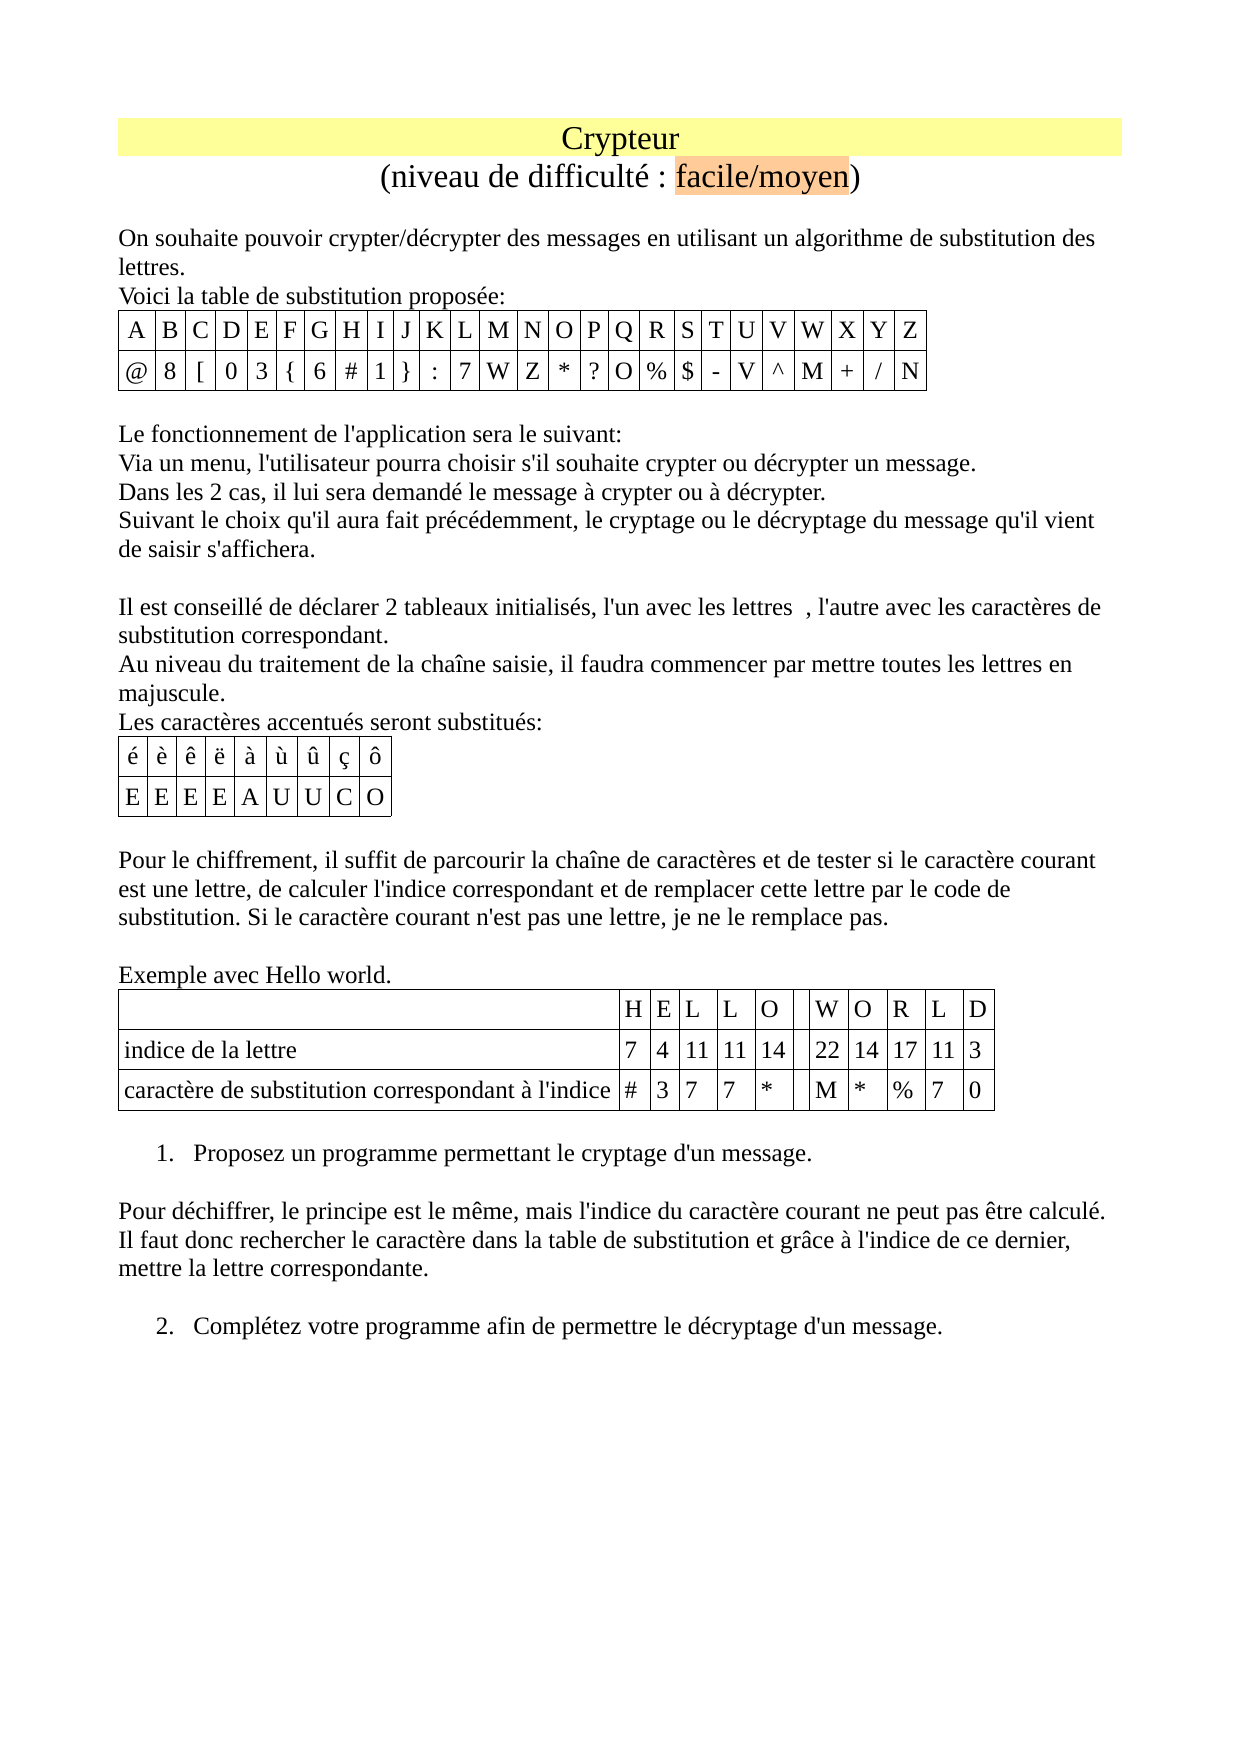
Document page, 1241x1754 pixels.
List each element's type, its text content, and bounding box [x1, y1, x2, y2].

table_cell * [849, 1070, 887, 1110]
table_cell O [360, 777, 391, 816]
table_header U [731, 311, 762, 350]
table_cell 7 [680, 1070, 717, 1110]
table_cell M [795, 351, 831, 390]
text Au niveau du traitement de la chaîne saisie, il faudra commencer par mettre toutes les lettres en majuscule. [118, 649, 1122, 707]
table_cell Z [518, 351, 548, 390]
table_header O [849, 990, 887, 1029]
table_cell 7 [620, 1030, 650, 1069]
list Proposez un programme permettant le cryptage d'un message. [156, 1138, 1122, 1167]
table_header L [926, 990, 963, 1029]
table_cell E [177, 777, 205, 816]
table_cell C [330, 777, 359, 816]
table_header G [305, 311, 335, 350]
table_cell 4 [651, 1030, 679, 1069]
table_header X [832, 311, 863, 350]
table_header C [186, 311, 215, 350]
table_cell ? [581, 351, 608, 390]
table_cell 8 [156, 351, 185, 390]
table_cell : [420, 351, 450, 390]
table_cell # [336, 351, 367, 390]
table_cell 0 [216, 351, 247, 390]
text Pour le chiffrement, il suffit de parcourir la chaîne de caractères et de tester si le caractère courant est une lettre, de calculer l'indice correspondant et de remplacer cette lettre par le code de substitution. Si le caractère courant n'est pas une lettre, je ne le remplace pas. [118, 845, 1122, 931]
table_header [119, 990, 619, 1029]
table_header B [156, 311, 185, 350]
table_header N [518, 311, 548, 350]
table_header T [702, 311, 730, 350]
table_header E [651, 990, 679, 1029]
table_cell U [298, 777, 329, 816]
table_cell [794, 1030, 809, 1069]
table_cell 3 [651, 1070, 679, 1110]
list Complétez votre programme afin de permettre le décryptage d'un message. [156, 1311, 1122, 1340]
table_cell A [235, 777, 266, 816]
table_cell % [640, 351, 674, 390]
table_cell 11 [680, 1030, 717, 1069]
table_cell / [864, 351, 894, 390]
table_header ë [206, 737, 234, 776]
table_header ç [330, 737, 359, 776]
table_cell U [267, 777, 297, 816]
table_header [794, 990, 809, 1029]
table_header L [718, 990, 755, 1029]
table_header û [298, 737, 329, 776]
table_cell 7 [718, 1070, 755, 1110]
table_header O [756, 990, 793, 1029]
table_cell + [832, 351, 863, 390]
table_header è [148, 737, 176, 776]
table_header O [549, 311, 580, 350]
table_header H [620, 990, 650, 1029]
table_cell 14 [756, 1030, 793, 1069]
text Dans les 2 cas, il lui sera demandé le message à crypter ou à décrypter. [118, 477, 1122, 506]
table_cell M [810, 1070, 848, 1110]
table_cell 3 [248, 351, 276, 390]
table_cell 7 [926, 1070, 963, 1110]
table_cell @ [119, 351, 155, 390]
table_cell * [756, 1070, 793, 1110]
table_cell ^ [763, 351, 794, 390]
table_header W [810, 990, 848, 1029]
text Via un menu, l'utilisateur pourra choisir s'il souhaite crypter ou décrypter un message. [118, 448, 1122, 477]
text Crypteur [118, 118, 1122, 156]
table_cell 22 [810, 1030, 848, 1069]
table_header ù [267, 737, 297, 776]
table_cell { [277, 351, 304, 390]
table_cell [ [186, 351, 215, 390]
table_header I [368, 311, 393, 350]
table_cell - [702, 351, 730, 390]
table_cell * [549, 351, 580, 390]
table_header Z [895, 311, 926, 350]
table_header D [216, 311, 247, 350]
table_cell [794, 1070, 809, 1110]
table_cell indice de la lettre [119, 1030, 619, 1069]
table_header L [680, 990, 717, 1029]
table_header Y [864, 311, 894, 350]
text Suivant le choix qu'il aura fait précédemment, le cryptage ou le décryptage du message qu'il vient de saisir s'affichera. [118, 506, 1122, 563]
table_header ê [177, 737, 205, 776]
table_header R [888, 990, 925, 1029]
text Il est conseillé de déclarer 2 tableaux initialisés, l'un avec les lettres , l'autre avec les caractères de substitution correspondant. [118, 592, 1122, 649]
table_header W [795, 311, 831, 350]
table_cell E [206, 777, 234, 816]
table_header R [640, 311, 674, 350]
table_header A [119, 311, 155, 350]
table_header P [581, 311, 608, 350]
table_header J [394, 311, 419, 350]
text Les caractères accentués seront substitués: [118, 707, 1122, 736]
table_cell 3 [964, 1030, 994, 1069]
table_header E [248, 311, 276, 350]
table_cell caractère de substitution correspondant à l'indice [119, 1070, 619, 1110]
table_cell 7 [451, 351, 479, 390]
table_header V [763, 311, 794, 350]
table_cell 14 [849, 1030, 887, 1069]
table_cell W [480, 351, 517, 390]
table_header ô [360, 737, 391, 776]
table_header F [277, 311, 304, 350]
text On souhaite pouvoir crypter/décrypter des messages en utilisant un algorithme de substitution des lettres. [118, 223, 1122, 281]
text Pour déchiffrer, le principe est le même, mais l'indice du caractère courant ne peut pas être calculé. [118, 1196, 1122, 1225]
table_cell E [119, 777, 147, 816]
table_cell E [148, 777, 176, 816]
table_header D [964, 990, 994, 1029]
table_header H [336, 311, 367, 350]
table_header S [675, 311, 701, 350]
table_cell 17 [888, 1030, 925, 1069]
text Exemple avec Hello world. [118, 960, 1122, 989]
text (niveau de difficulté : facile/moyen) [118, 156, 1122, 195]
text Voici la table de substitution proposée: [118, 281, 1122, 310]
table_cell N [895, 351, 926, 390]
text Le fonctionnement de l'application sera le suivant: [118, 419, 1122, 448]
table_cell # [620, 1070, 650, 1110]
table_cell $ [675, 351, 701, 390]
table_header L [451, 311, 479, 350]
table_header M [480, 311, 517, 350]
table_header K [420, 311, 450, 350]
table_cell } [394, 351, 419, 390]
table_cell % [888, 1070, 925, 1110]
table_header Q [609, 311, 639, 350]
table_cell 0 [964, 1070, 994, 1110]
table_cell 11 [926, 1030, 963, 1069]
table_header à [235, 737, 266, 776]
table_header é [119, 737, 147, 776]
table_cell 1 [368, 351, 393, 390]
table_cell 6 [305, 351, 335, 390]
table_cell 11 [718, 1030, 755, 1069]
table_cell O [609, 351, 639, 390]
table_cell V [731, 351, 762, 390]
text Il faut donc rechercher le caractère dans la table de substitution et grâce à l'indice de ce dernier, mettre la lettre correspondante. [118, 1225, 1122, 1282]
